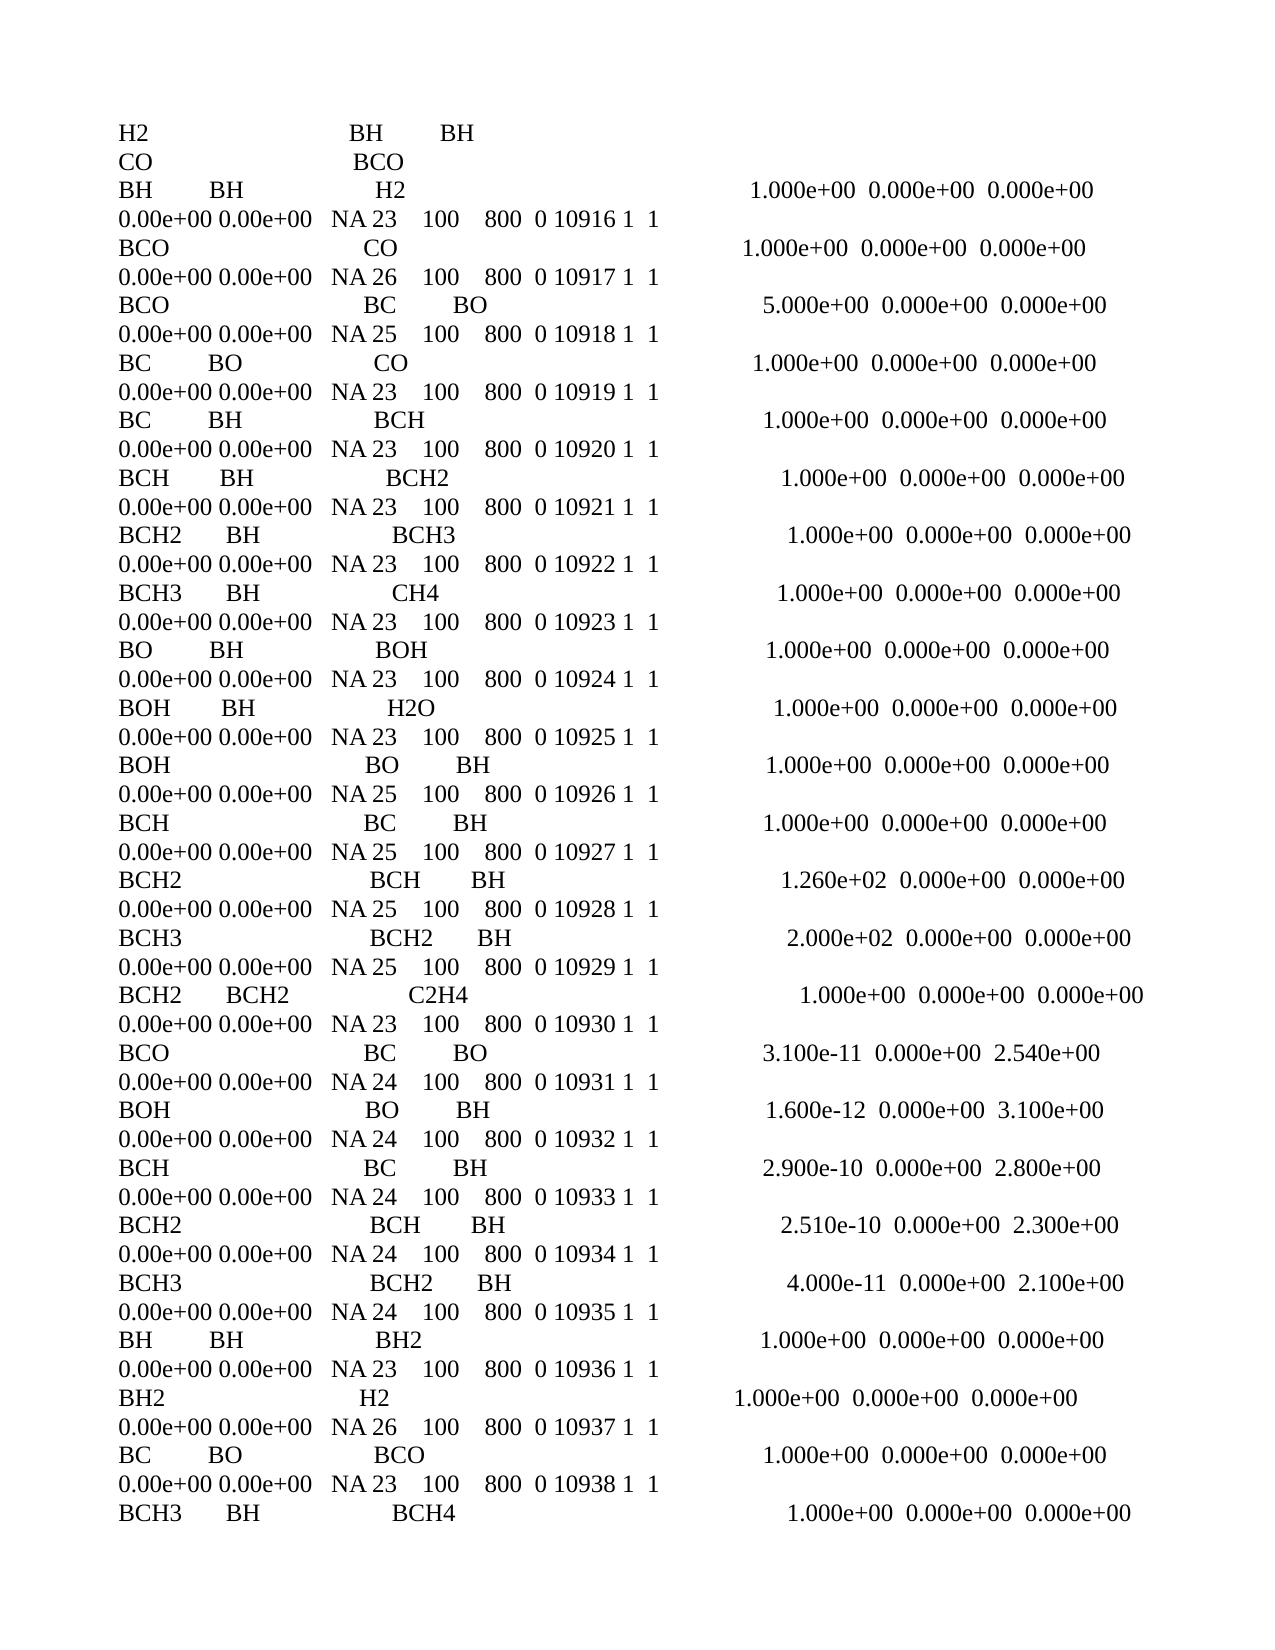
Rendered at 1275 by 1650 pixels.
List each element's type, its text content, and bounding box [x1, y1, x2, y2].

text BCO BC BO 5.000e+00 0.000e+00 0.000e+00 0.00e+00 0.00e+00 NA 25 100 800 0 10918 1 1 [118, 291, 1157, 348]
text BO BH BOH 1.000e+00 0.000e+00 0.000e+00 0.00e+00 0.00e+00 NA 23 100 800 0 10924 1 1 [118, 636, 1157, 693]
text BC BO CO 1.000e+00 0.000e+00 0.000e+00 0.00e+00 0.00e+00 NA 23 100 800 0 10919 1 1 [118, 348, 1157, 406]
text BCH BH BCH2 1.000e+00 0.000e+00 0.000e+00 0.00e+00 0.00e+00 NA 23 100 800 0 10921 1 1 [118, 463, 1157, 521]
text BCO CO 1.000e+00 0.000e+00 0.000e+00 0.00e+00 0.00e+00 NA 26 100 800 0 10917 1 1 [118, 233, 1157, 291]
text BCH2 BCH BH 2.510e-10 0.000e+00 2.300e+00 0.00e+00 0.00e+00 NA 24 100 800 0 10934 1 1 [118, 1211, 1157, 1268]
text CO BCO [118, 147, 1157, 176]
text BCH3 BH CH4 1.000e+00 0.000e+00 0.000e+00 0.00e+00 0.00e+00 NA 23 100 800 0 10923 1 1 [118, 578, 1157, 636]
text BH BH H2 1.000e+00 0.000e+00 0.000e+00 0.00e+00 0.00e+00 NA 23 100 800 0 10916 1 1 [118, 176, 1157, 233]
text BH BH BH2 1.000e+00 0.000e+00 0.000e+00 0.00e+00 0.00e+00 NA 23 100 800 0 10936 1 1 [118, 1326, 1157, 1383]
text BOH BH H2O 1.000e+00 0.000e+00 0.000e+00 0.00e+00 0.00e+00 NA 23 100 800 0 10925 1 1 [118, 693, 1157, 751]
text BCH2 BCH BH 1.260e+02 0.000e+00 0.000e+00 0.00e+00 0.00e+00 NA 25 100 800 0 10928 1 1 [118, 866, 1157, 923]
text BCH BC BH 2.900e-10 0.000e+00 2.800e+00 0.00e+00 0.00e+00 NA 24 100 800 0 10933 1 1 [118, 1153, 1157, 1211]
text BC BH BCH 1.000e+00 0.000e+00 0.000e+00 0.00e+00 0.00e+00 NA 23 100 800 0 10920 1 1 [118, 406, 1157, 463]
text BOH BO BH 1.600e-12 0.000e+00 3.100e+00 0.00e+00 0.00e+00 NA 24 100 800 0 10932 1 1 [118, 1096, 1157, 1153]
text BC BO BCO 1.000e+00 0.000e+00 0.000e+00 0.00e+00 0.00e+00 NA 23 100 800 0 10938 1 1 [118, 1441, 1157, 1498]
text BCH2 BCH2 C2H4 1.000e+00 0.000e+00 0.000e+00 0.00e+00 0.00e+00 NA 23 100 800 0 10930 1 1 [118, 981, 1157, 1038]
text BOH BO BH 1.000e+00 0.000e+00 0.000e+00 0.00e+00 0.00e+00 NA 25 100 800 0 10926 1 1 [118, 751, 1157, 808]
text BCH3 BCH2 BH 4.000e-11 0.000e+00 2.100e+00 0.00e+00 0.00e+00 NA 24 100 800 0 10935 1 1 [118, 1268, 1157, 1326]
text BCH3 BCH2 BH 2.000e+02 0.000e+00 0.000e+00 0.00e+00 0.00e+00 NA 25 100 800 0 10929 1 1 [118, 923, 1157, 981]
text H2 BH BH [118, 118, 1157, 147]
text BCH3 BH BCH4 1.000e+00 0.000e+00 0.000e+00 [118, 1498, 1157, 1527]
text BH2 H2 1.000e+00 0.000e+00 0.000e+00 0.00e+00 0.00e+00 NA 26 100 800 0 10937 1 1 [118, 1383, 1157, 1441]
text BCH BC BH 1.000e+00 0.000e+00 0.000e+00 0.00e+00 0.00e+00 NA 25 100 800 0 10927 1 1 [118, 808, 1157, 866]
text BCH2 BH BCH3 1.000e+00 0.000e+00 0.000e+00 0.00e+00 0.00e+00 NA 23 100 800 0 10922 1 1 [118, 521, 1157, 578]
text BCO BC BO 3.100e-11 0.000e+00 2.540e+00 0.00e+00 0.00e+00 NA 24 100 800 0 10931 1 1 [118, 1038, 1157, 1096]
